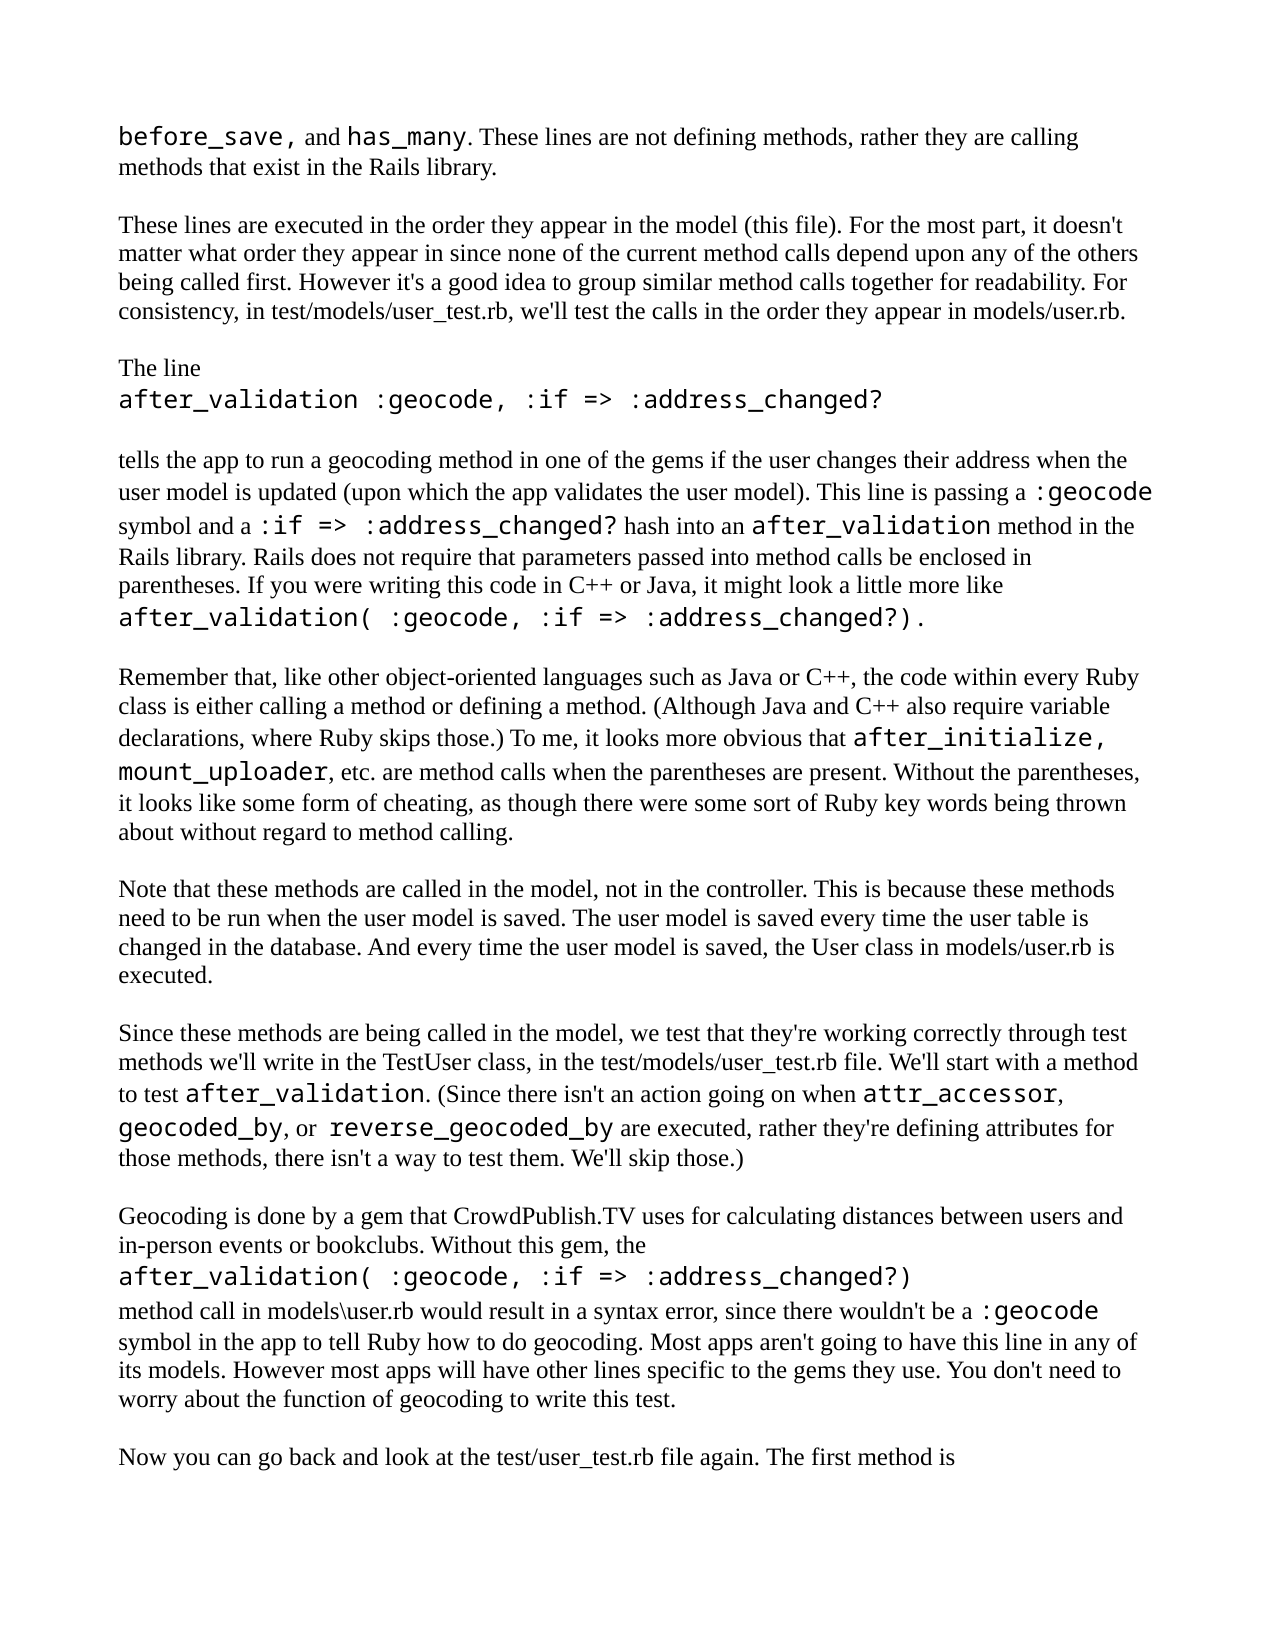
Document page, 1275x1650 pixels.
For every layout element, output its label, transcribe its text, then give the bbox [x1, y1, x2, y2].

text Geocoding is done by a gem that CrowdPublish.TV uses for calculating distances between users and in-person events or bookclubs. Without this gem, the [118, 1201, 1157, 1258]
text Remember that, like other object-oriented languages such as Java or C++, the code within every Ruby class is either calling a method or defining a method. (Although Java and C++ also require variable declarations, where Ruby skips those.) To me, it looks more obvious that after_initialize, mount_uploader, etc. are method calls when the parentheses are present. Without the parentheses, it looks like some form of cheating, as though there were some sort of Ruby key words being thrown about without regard to method calling. [118, 662, 1157, 845]
text tells the app to run a geocoding method in one of the gems if the user changes their address when the user model is updated (upon which the app validates the user model). This line is passing a :geocode symbol and a :if => :address_changed? hash into an after_validation method in the Rails library. Rails does not require that parameters passed into method calls be enclosed in parentheses. If you were writing this code in C++ or Java, it might look a little more like [118, 445, 1157, 599]
text before_save, and has_many. These lines are not defining methods, rather they are calling methods that exist in the Rails library. [118, 118, 1157, 181]
text Note that these methods are called in the model, not in the controller. This is because these methods need to be run when the user model is saved. The user model is saved every time the user table is changed in the database. And every time the user model is saved, the User class in models/user.rb is executed. [118, 874, 1157, 989]
text method call in models\user.rb would result in a syntax error, since there wouldn't be a :geocode symbol in the app to tell Ruby how to do geocoding. Most apps aren't going to have this line in any of its models. However most apps will have other lines specific to the gems they use. You don't need to worry about the function of geocoding to write this test. [118, 1292, 1157, 1413]
text after_validation( :geocode, :if => :address_changed?). [118, 599, 1157, 633]
text Since these methods are being called in the model, we test that they're working correctly through test methods we'll write in the TestUser class, in the test/models/user_test.rb file. We'll start with a method to test after_validation. (Since there isn't an action going on when attr_accessor, geocoded_by, or reverse_geocoded_by are executed, rather they're defining attributes for those methods, there isn't a way to test them. We'll skip those.) [118, 1018, 1157, 1172]
text Now you can go back and look at the test/user_test.rb file again. The first method is [118, 1442, 1157, 1470]
text These lines are executed in the order they appear in the model (this file). For the most part, it doesn't matter what order they appear in since none of the current method calls depend upon any of the others being called first. However it's a good idea to group similar method calls together for readability. For consistency, in test/models/user_test.rb, we'll test the calls in the order they appear in models/user.rb. [118, 210, 1157, 325]
text after_validation :geocode, :if => :address_changed? [118, 382, 1157, 416]
text The line [118, 353, 1157, 382]
text after_validation( :geocode, :if => :address_changed?) [118, 1258, 1157, 1292]
